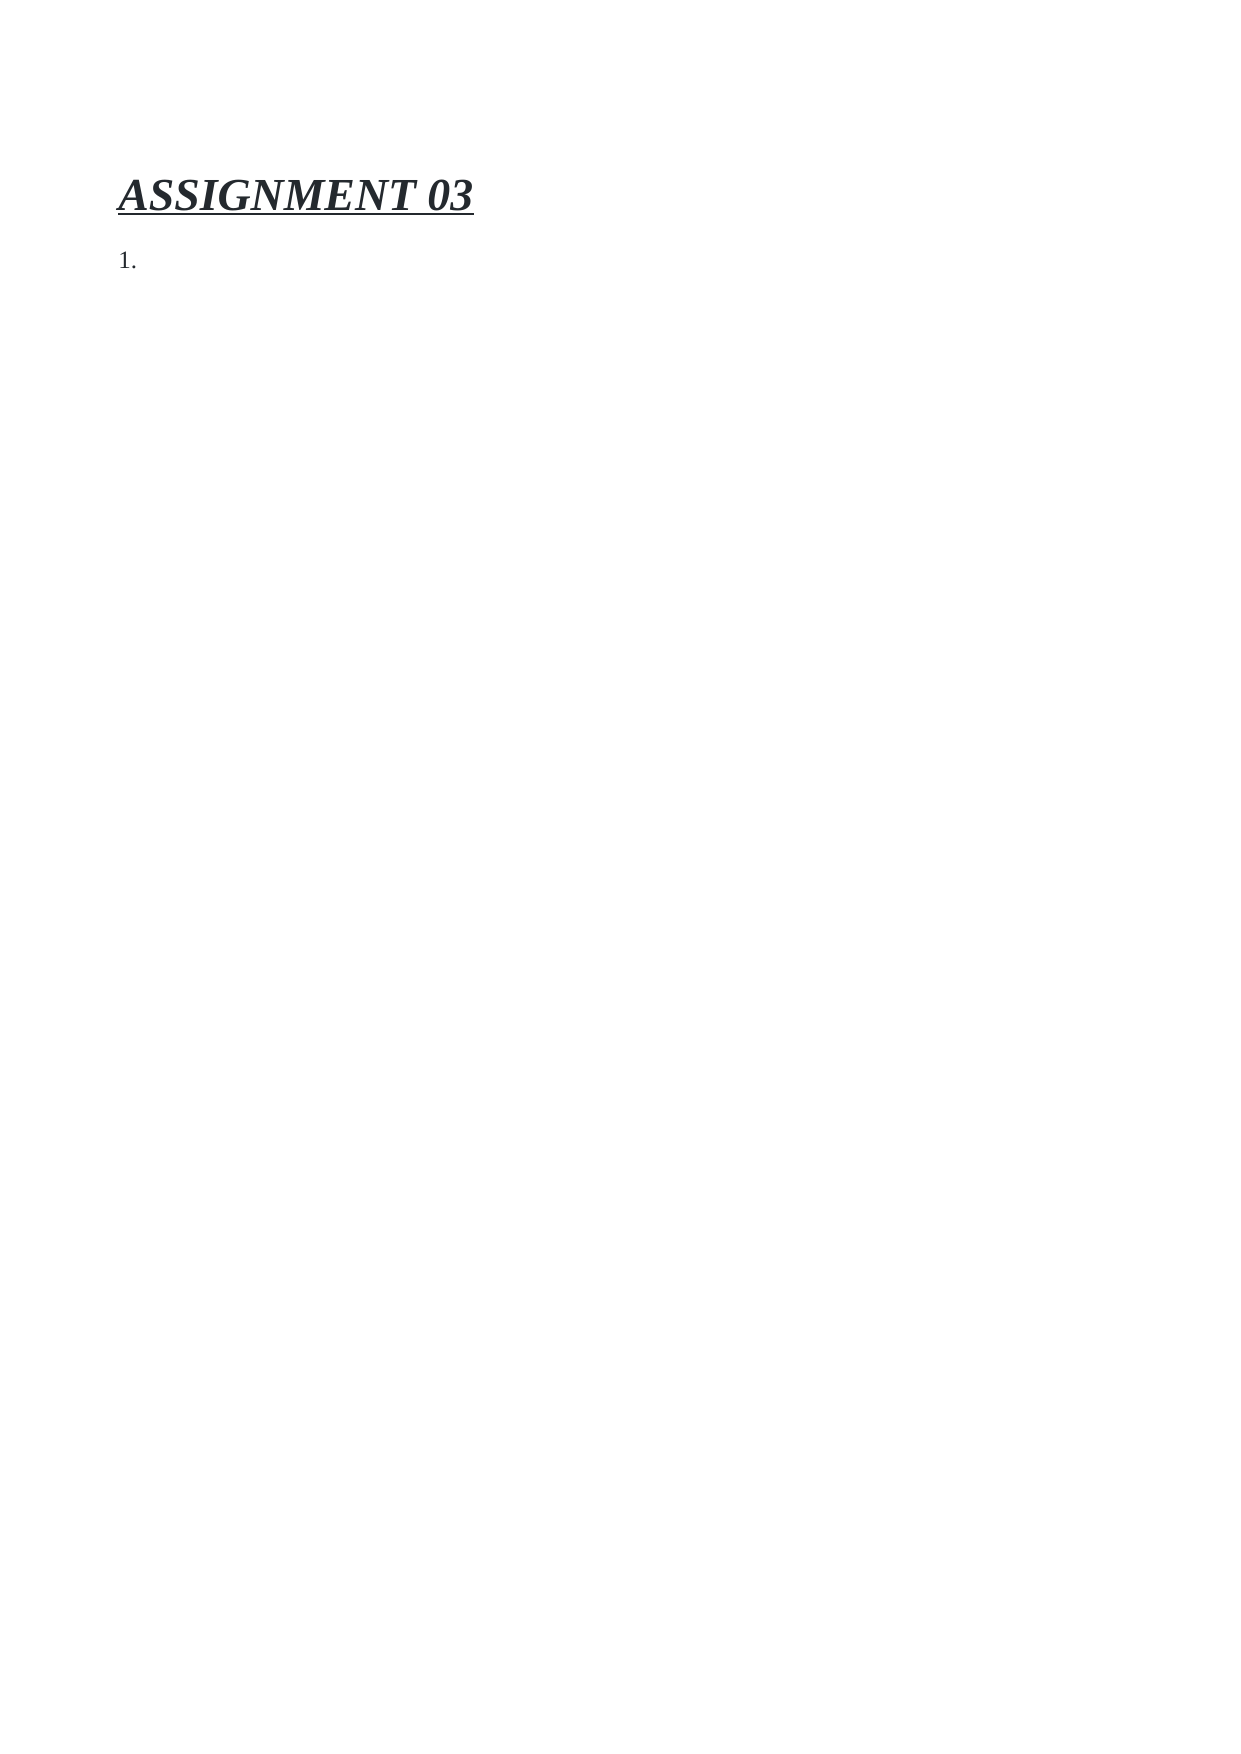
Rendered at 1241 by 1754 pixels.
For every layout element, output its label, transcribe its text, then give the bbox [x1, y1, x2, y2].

text ASSIGNMENT 03 [118, 167, 1122, 220]
text 1. [118, 245, 1122, 274]
